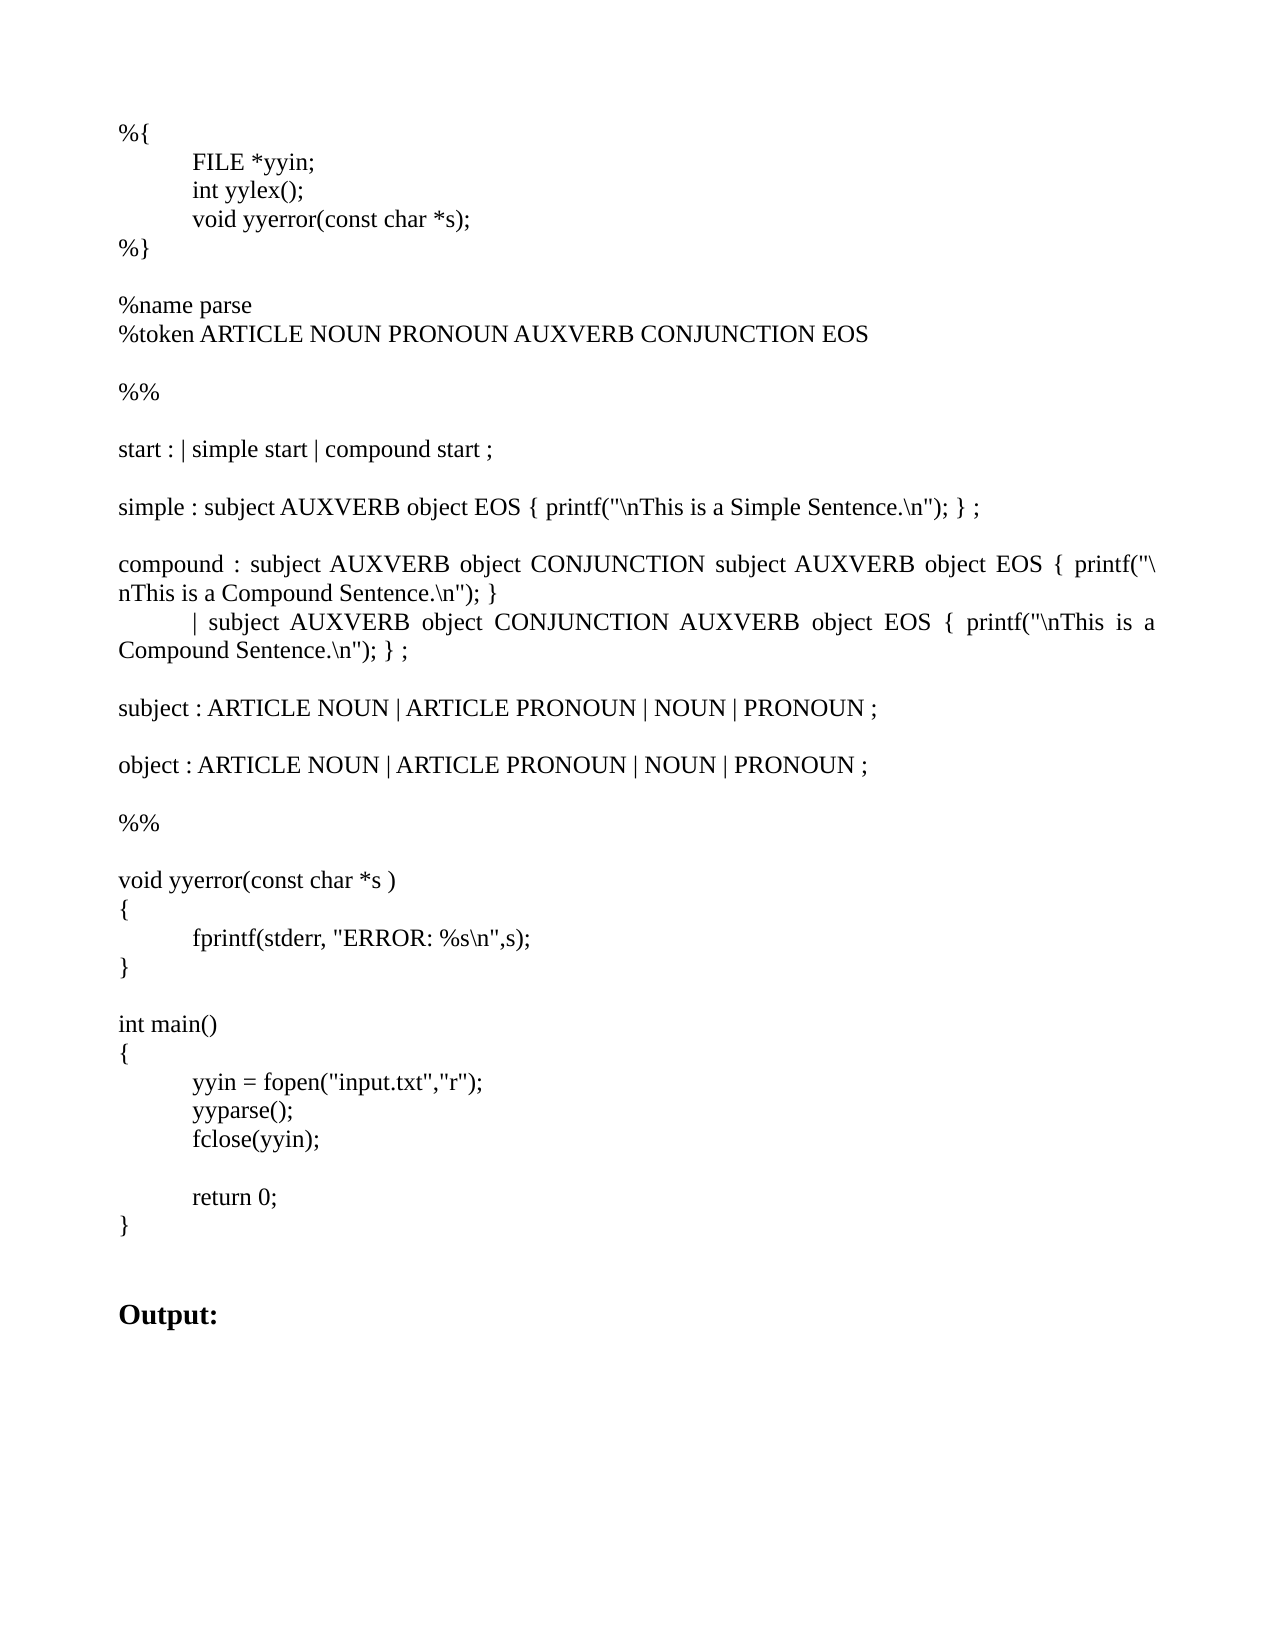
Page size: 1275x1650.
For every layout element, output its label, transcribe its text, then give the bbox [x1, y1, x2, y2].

text yyin = fopen("input.txt","r"); [118, 1067, 1157, 1096]
text { [118, 894, 1157, 923]
text %} [118, 233, 1157, 262]
text } [118, 1211, 1157, 1239]
text yyparse(); [118, 1096, 1157, 1124]
text { [118, 1038, 1157, 1067]
text fclose(yyin); [118, 1124, 1157, 1153]
text %% [118, 808, 1157, 837]
text int yylex(); [118, 176, 1157, 204]
text object : ARTICLE NOUN | ARTICLE PRONOUN | NOUN | PRONOUN ; [118, 751, 1157, 779]
text FILE *yyin; [118, 147, 1157, 176]
text } [118, 952, 1157, 981]
text %name parse [118, 291, 1157, 319]
text simple : subject AUXVERB object EOS { printf("\nThis is a Simple Sentence.\n"); } ; [118, 492, 1157, 521]
text %{ [118, 118, 1157, 147]
text subject : ARTICLE NOUN | ARTICLE PRONOUN | NOUN | PRONOUN ; [118, 693, 1157, 722]
text return 0; [118, 1182, 1157, 1211]
text void yyerror(const char *s ) [118, 866, 1157, 894]
text fprintf(stderr, "ERROR: %s\n",s); [118, 923, 1157, 952]
text | subject AUXVERB object CONJUNCTION AUXVERB object EOS { printf("\nThis is a Compound Sentence.\n"); } ; [118, 607, 1157, 664]
text void yyerror(const char *s); [118, 204, 1157, 233]
text %token ARTICLE NOUN PRONOUN AUXVERB CONJUNCTION EOS [118, 319, 1157, 348]
text Output: [118, 1297, 1157, 1330]
text compound : subject AUXVERB object CONJUNCTION subject AUXVERB object EOS { printf("\nThis is a Compound Sentence.\n"); } [118, 549, 1157, 607]
text int main() [118, 1009, 1157, 1038]
text %% [118, 377, 1157, 406]
text start : | simple start | compound start ; [118, 434, 1157, 463]
